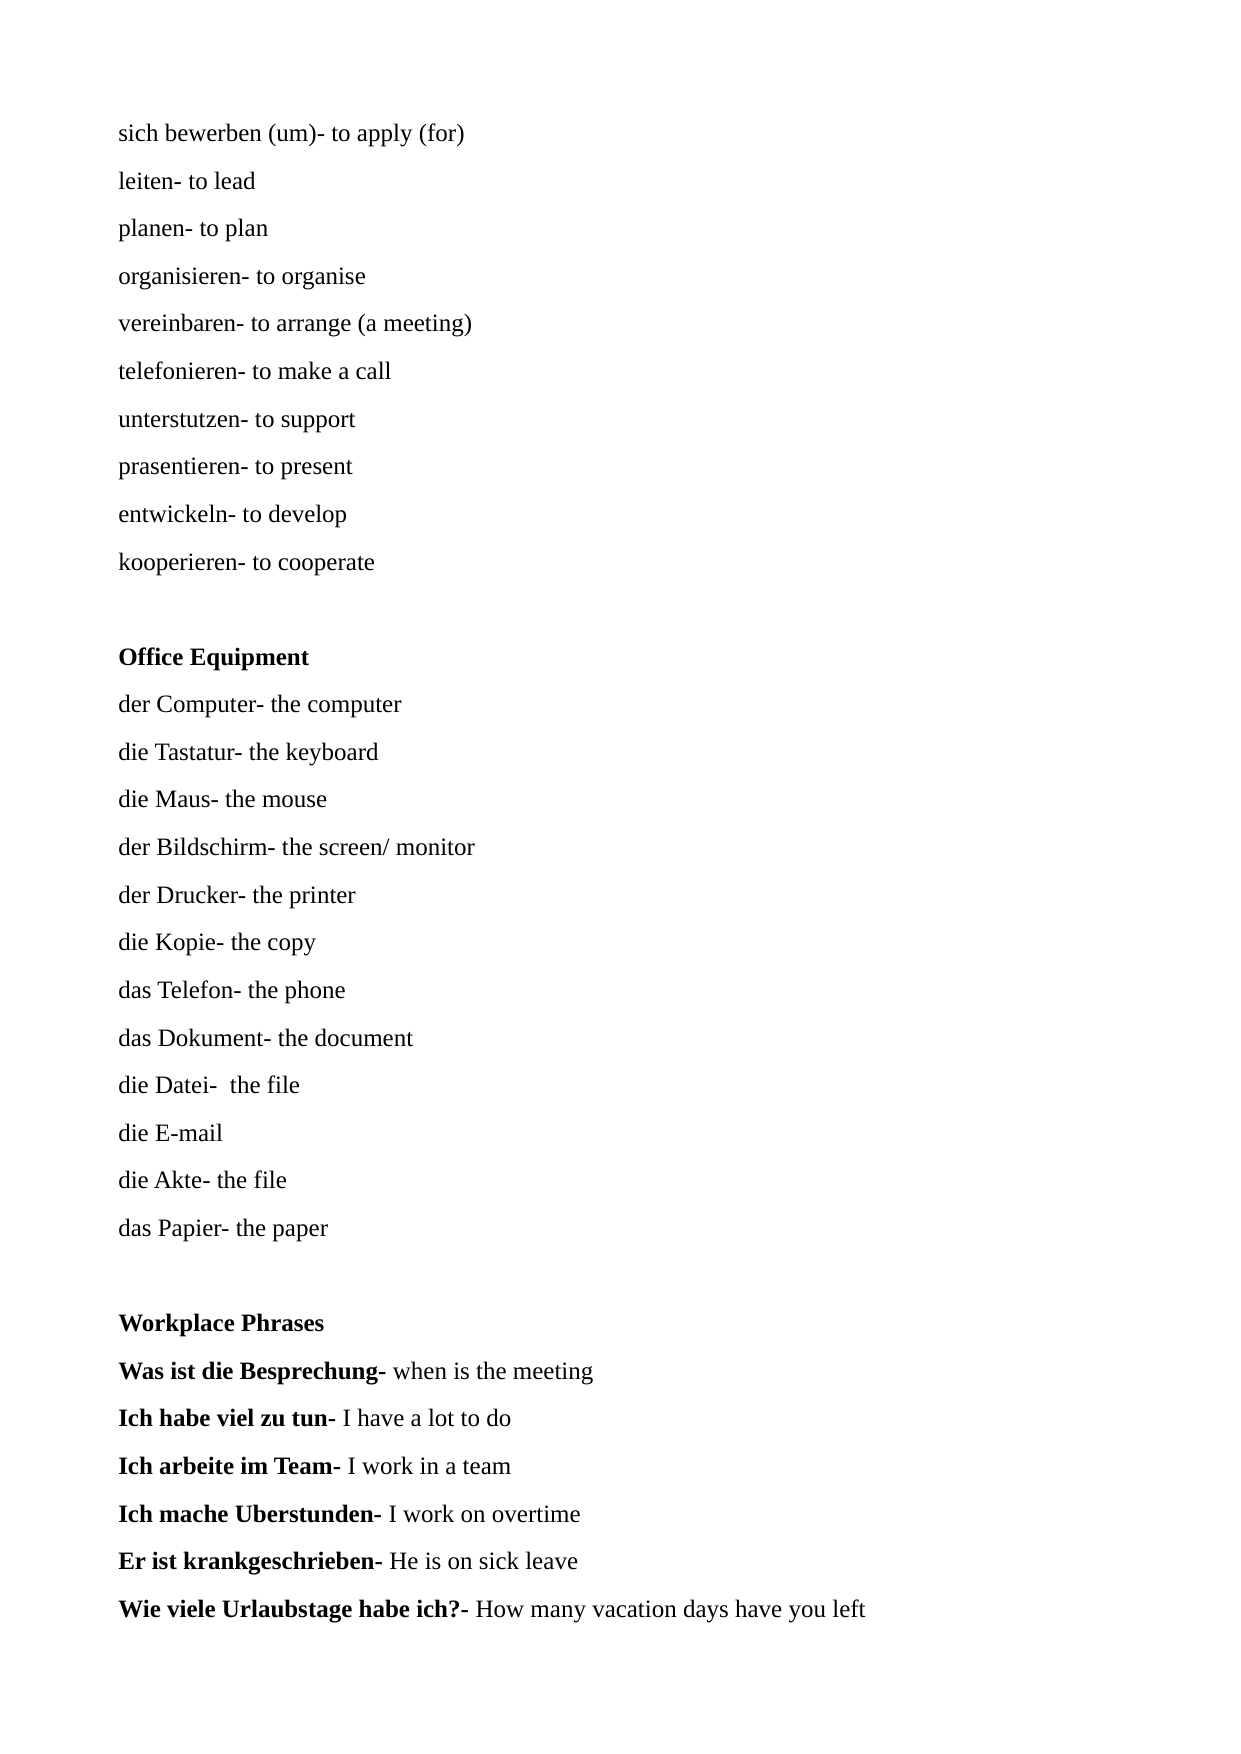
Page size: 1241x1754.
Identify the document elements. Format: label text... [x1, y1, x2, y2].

text telefonieren- to make a call [118, 356, 1122, 385]
text sich bewerben (um)- to apply (for) [118, 118, 1122, 147]
text der Computer- the computer [118, 689, 1122, 718]
text Ich arbeite im Team- I work in a team [118, 1451, 1122, 1480]
text planen- to plan [118, 213, 1122, 242]
text Was ist die Besprechung- when is the meeting [118, 1356, 1122, 1384]
text das Telefon- the phone [118, 975, 1122, 1004]
text Wie viele Urlaubstage habe ich?- How many vacation days have you left [118, 1594, 1122, 1623]
text die Maus- the mouse [118, 784, 1122, 813]
text Ich habe viel zu tun- I have a lot to do [118, 1403, 1122, 1432]
text das Dokument- the document [118, 1023, 1122, 1051]
text die Datei- the file [118, 1070, 1122, 1099]
text die E-mail [118, 1118, 1122, 1147]
text die Akte- the file [118, 1165, 1122, 1194]
text Ich mache Uberstunden- I work on overtime [118, 1499, 1122, 1527]
text prasentieren- to present [118, 451, 1122, 480]
text Office Equipment [118, 642, 1122, 671]
text leiten- to lead [118, 166, 1122, 194]
text das Papier- the paper [118, 1213, 1122, 1242]
text die Tastatur- the keyboard [118, 737, 1122, 766]
text organisieren- to organise [118, 261, 1122, 290]
text der Bildschirm- the screen/ monitor [118, 832, 1122, 861]
text entwickeln- to develop [118, 499, 1122, 528]
text der Drucker- the printer [118, 880, 1122, 908]
text kooperieren- to cooperate [118, 547, 1122, 575]
text die Kopie- the copy [118, 927, 1122, 956]
text Workplace Phrases [118, 1308, 1122, 1337]
text unterstutzen- to support [118, 404, 1122, 432]
text Er ist krankgeschrieben- He is on sick leave [118, 1546, 1122, 1575]
text vereinbaren- to arrange (a meeting) [118, 308, 1122, 337]
